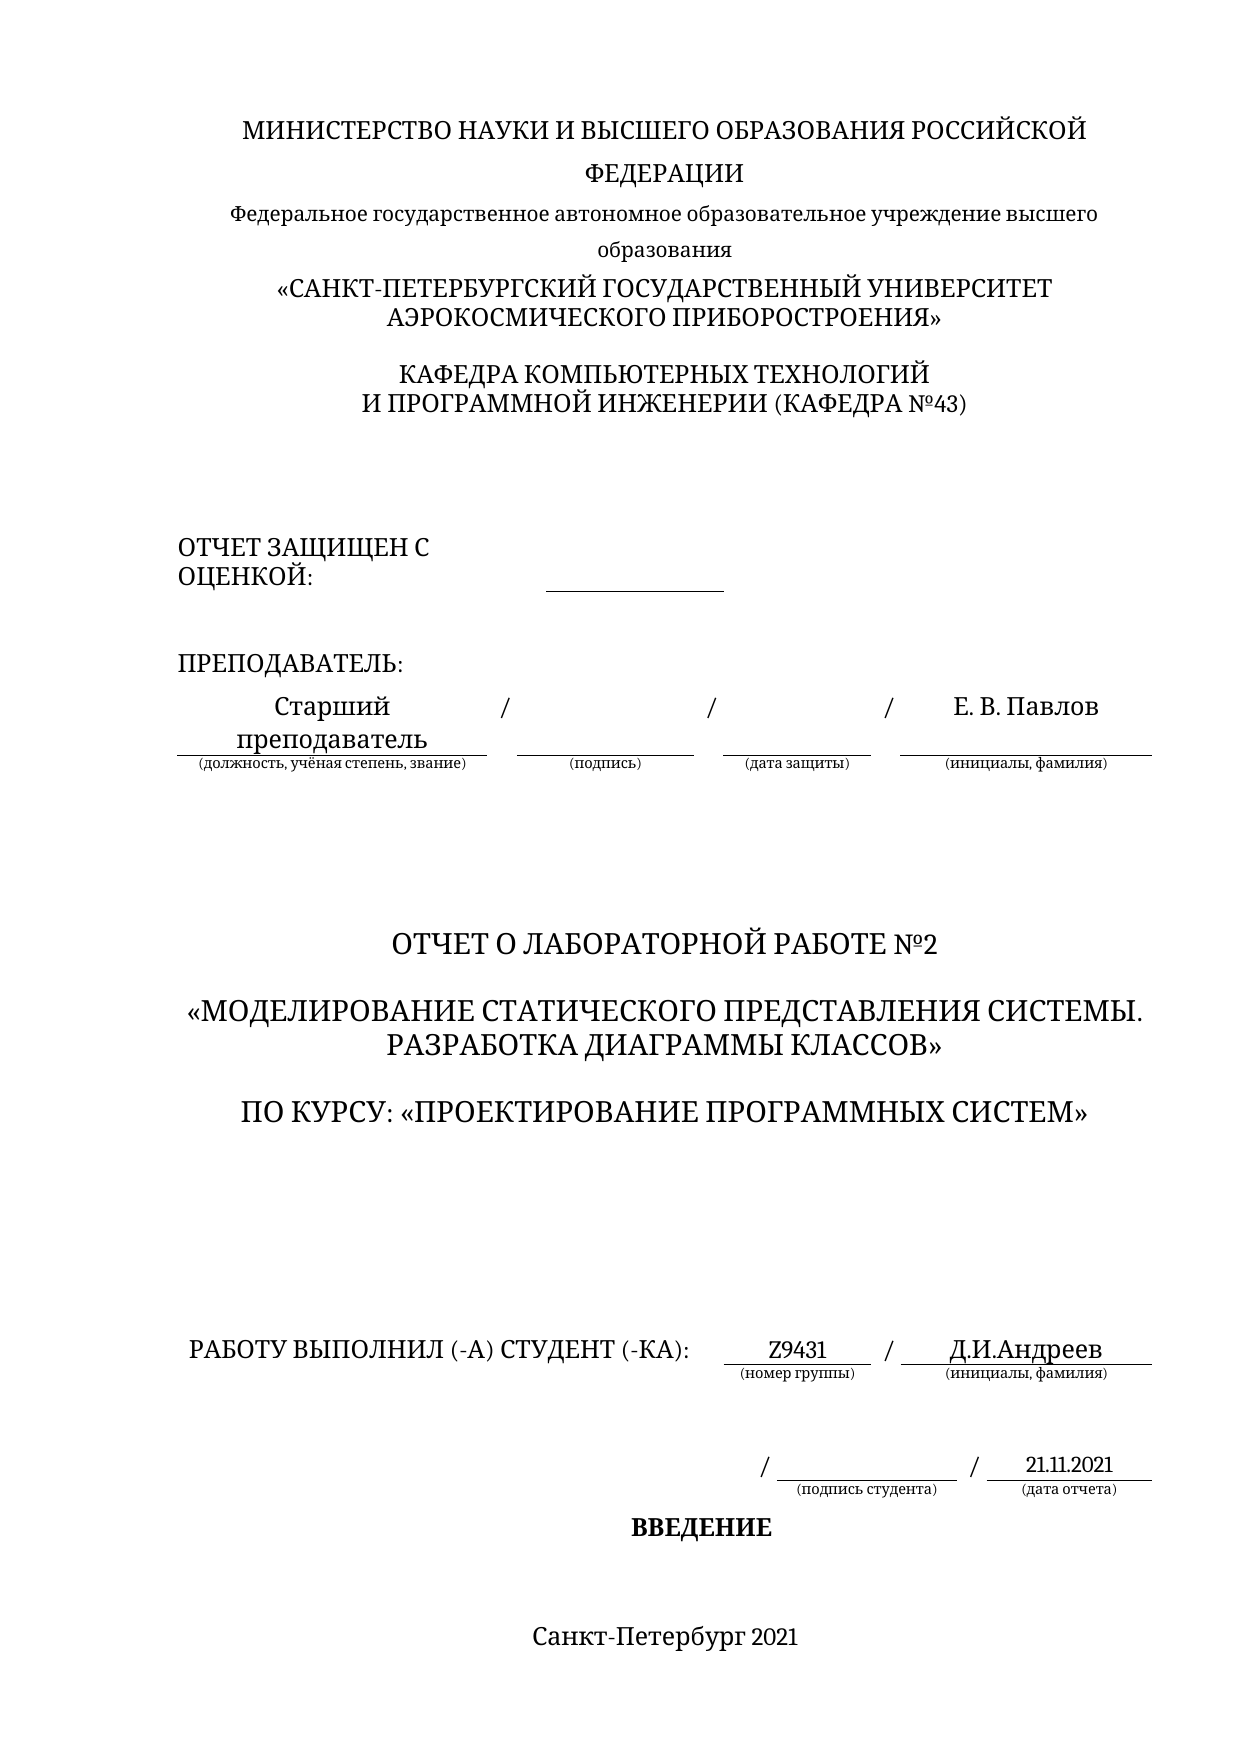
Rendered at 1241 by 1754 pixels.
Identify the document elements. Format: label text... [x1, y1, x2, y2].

table_header [723, 693, 871, 755]
table_cell (инициалы, фамилия) [901, 1365, 1152, 1394]
table_cell (подпись студента) [777, 1481, 957, 1510]
table_header ОТЧЕТ ЗАЩИЩЕН С ОЦЕНКОЙ: [177, 534, 546, 591]
table_header Старший преподаватель [177, 693, 487, 755]
table_cell (должность, учёная степень, звание) [177, 756, 487, 784]
table_header [517, 693, 694, 755]
text ПО КУРСУ: «ПРОЕКТИРОВАНИЕ ПРОГРАММНЫХ СИСТЕМ» [177, 1096, 1152, 1129]
table_header Е. В. Павлов [900, 693, 1152, 755]
table_header [777, 1452, 957, 1480]
table_header [177, 1452, 747, 1480]
table_cell [747, 1480, 777, 1510]
table_cell (дата защиты) [723, 756, 871, 784]
table_cell (номер группы) [724, 1365, 871, 1394]
text «МОДЕЛИРОВАНИЕ СТАТИЧЕСКОГО ПРЕДСТАВЛЕНИЯ СИСТЕМЫ. [177, 995, 1152, 1029]
text ВВЕДЕНИЕ [251, 1514, 1152, 1543]
table_cell (дата отчета) [987, 1481, 1152, 1510]
table_cell [177, 1364, 723, 1394]
table_header 21.11.2021 [987, 1452, 1152, 1480]
table_header / [957, 1452, 987, 1480]
table_header Z9431 [724, 1336, 871, 1364]
table_cell [177, 1480, 747, 1510]
table_cell (инициалы, фамилия) [900, 756, 1152, 784]
table_header / [871, 1336, 901, 1364]
table_header / [747, 1452, 777, 1480]
table_cell [871, 755, 900, 784]
table_cell [694, 755, 723, 784]
table_cell [871, 1364, 901, 1394]
table_cell (подпись) [517, 756, 694, 784]
table_header / [694, 693, 723, 755]
text ОТЧЕТ О ЛАБОРАТОРНОЙ РАБОТЕ №2 [177, 928, 1152, 962]
table_header [546, 534, 723, 591]
table_header РАБОТУ ВЫПОЛНИЛ (-А) СТУДЕНТ (-КА): [177, 1336, 723, 1364]
table_header / [487, 693, 517, 755]
text ПРЕПОДАВАТЕЛЬ: [177, 650, 1152, 678]
table_header Д.И.Андреев [901, 1336, 1152, 1364]
text РАЗРАБОТКА ДИАГРАММЫ КЛАССОВ» [177, 1029, 1152, 1062]
table_cell [487, 755, 517, 784]
table_header / [871, 693, 900, 755]
table_cell [957, 1480, 987, 1510]
table_header [724, 534, 1151, 591]
